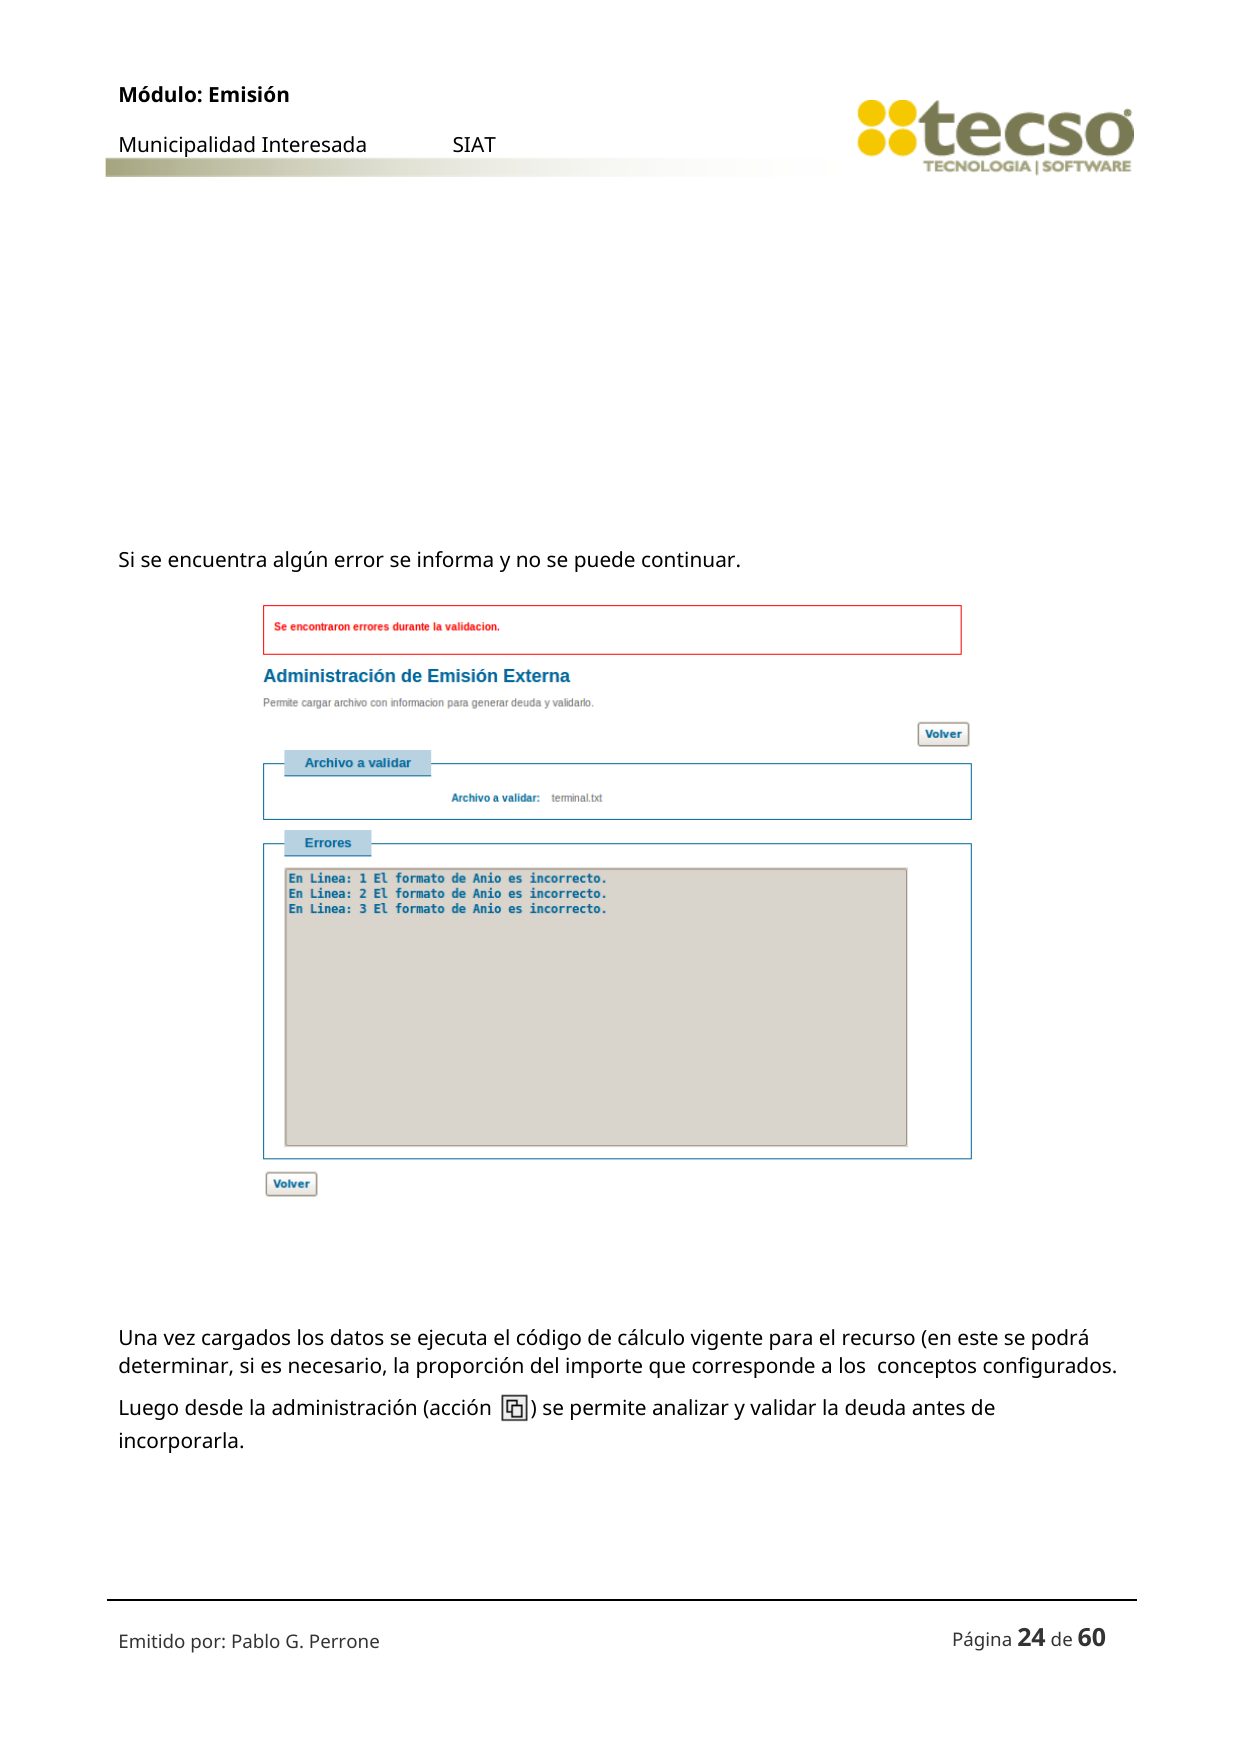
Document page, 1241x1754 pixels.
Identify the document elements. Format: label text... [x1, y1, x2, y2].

picture [253, 596, 987, 1211]
picture [105, 100, 1134, 177]
text Luego desde la administración (acción ) se permite analizar y validar la deuda antes de incorporarla. [118, 1393, 1122, 1454]
picture [497, 1393, 531, 1426]
text Una vez cargados los datos se ejecuta el código de cálculo vigente para el recurso (en este se podrá determinar, si es necesario, la proporción del importe que corresponde a los conceptos configurados. [118, 1323, 1122, 1380]
text Si se encuentra algún error se informa y no se puede continuar. [118, 545, 1122, 574]
